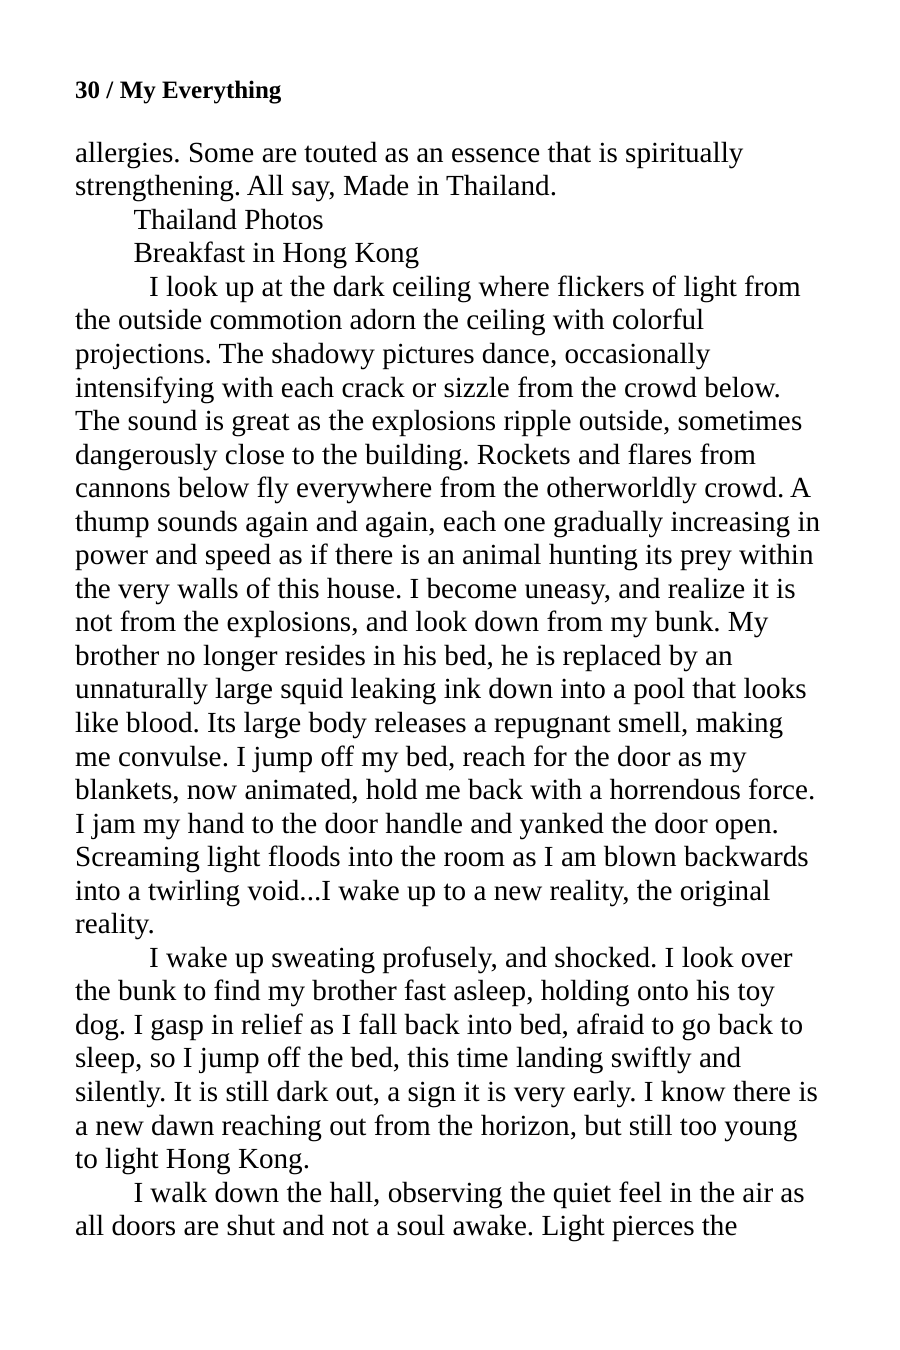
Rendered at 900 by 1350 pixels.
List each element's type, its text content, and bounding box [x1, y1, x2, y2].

text I wake up sweating profusely, and shocked. I look over the bunk to find my brother fast asleep, holding onto his toy dog. I gasp in relief as I fall back into bed, afraid to go back to sleep, so I jump off the bed, this time landing swiftly and silently. It is still dark out, a sign it is very early. I know there is a new dawn reaching out from the horizon, but still too young to light Hong Kong. [75, 940, 825, 1175]
text I walk down the hall, observing the quiet feel in the air as all doors are shut and not a soul awake. Light pierces the [75, 1175, 825, 1242]
text allergies. Some are touted as an essence that is spiritually strengthening. All say, Made in Thailand. [75, 135, 825, 202]
text Breakfast in Hong Kong [75, 236, 825, 269]
text I look up at the dark ceiling where flickers of light from the outside commotion adorn the ceiling with colorful projections. The shadowy pictures dance, occasionally intensifying with each crack or sizzle from the crowd below. The sound is great as the explosions ripple outside, sometimes dangerously close to the building. Rockets and flares from cannons below fly everywhere from the otherworldly crowd. A thump sounds again and again, each one gradually increasing in power and speed as if there is an animal hunting its prey within the very walls of this house. I become uneasy, and realize it is not from the explosions, and look down from my bunk. My brother no longer resides in his bed, he is replaced by an unnaturally large squid leaking ink down into a pool that looks like blood. Its large body releases a repugnant smell, making me convulse. I jump off my bed, reach for the door as my blankets, now animated, hold me back with a horrendous force. I jam my hand to the door handle and yanked the door open. Screaming light floods into the room as I am blown backwards into a twirling void...I wake up to a new reality, the original reality. [75, 269, 825, 940]
text Thailand Photos [75, 202, 825, 236]
